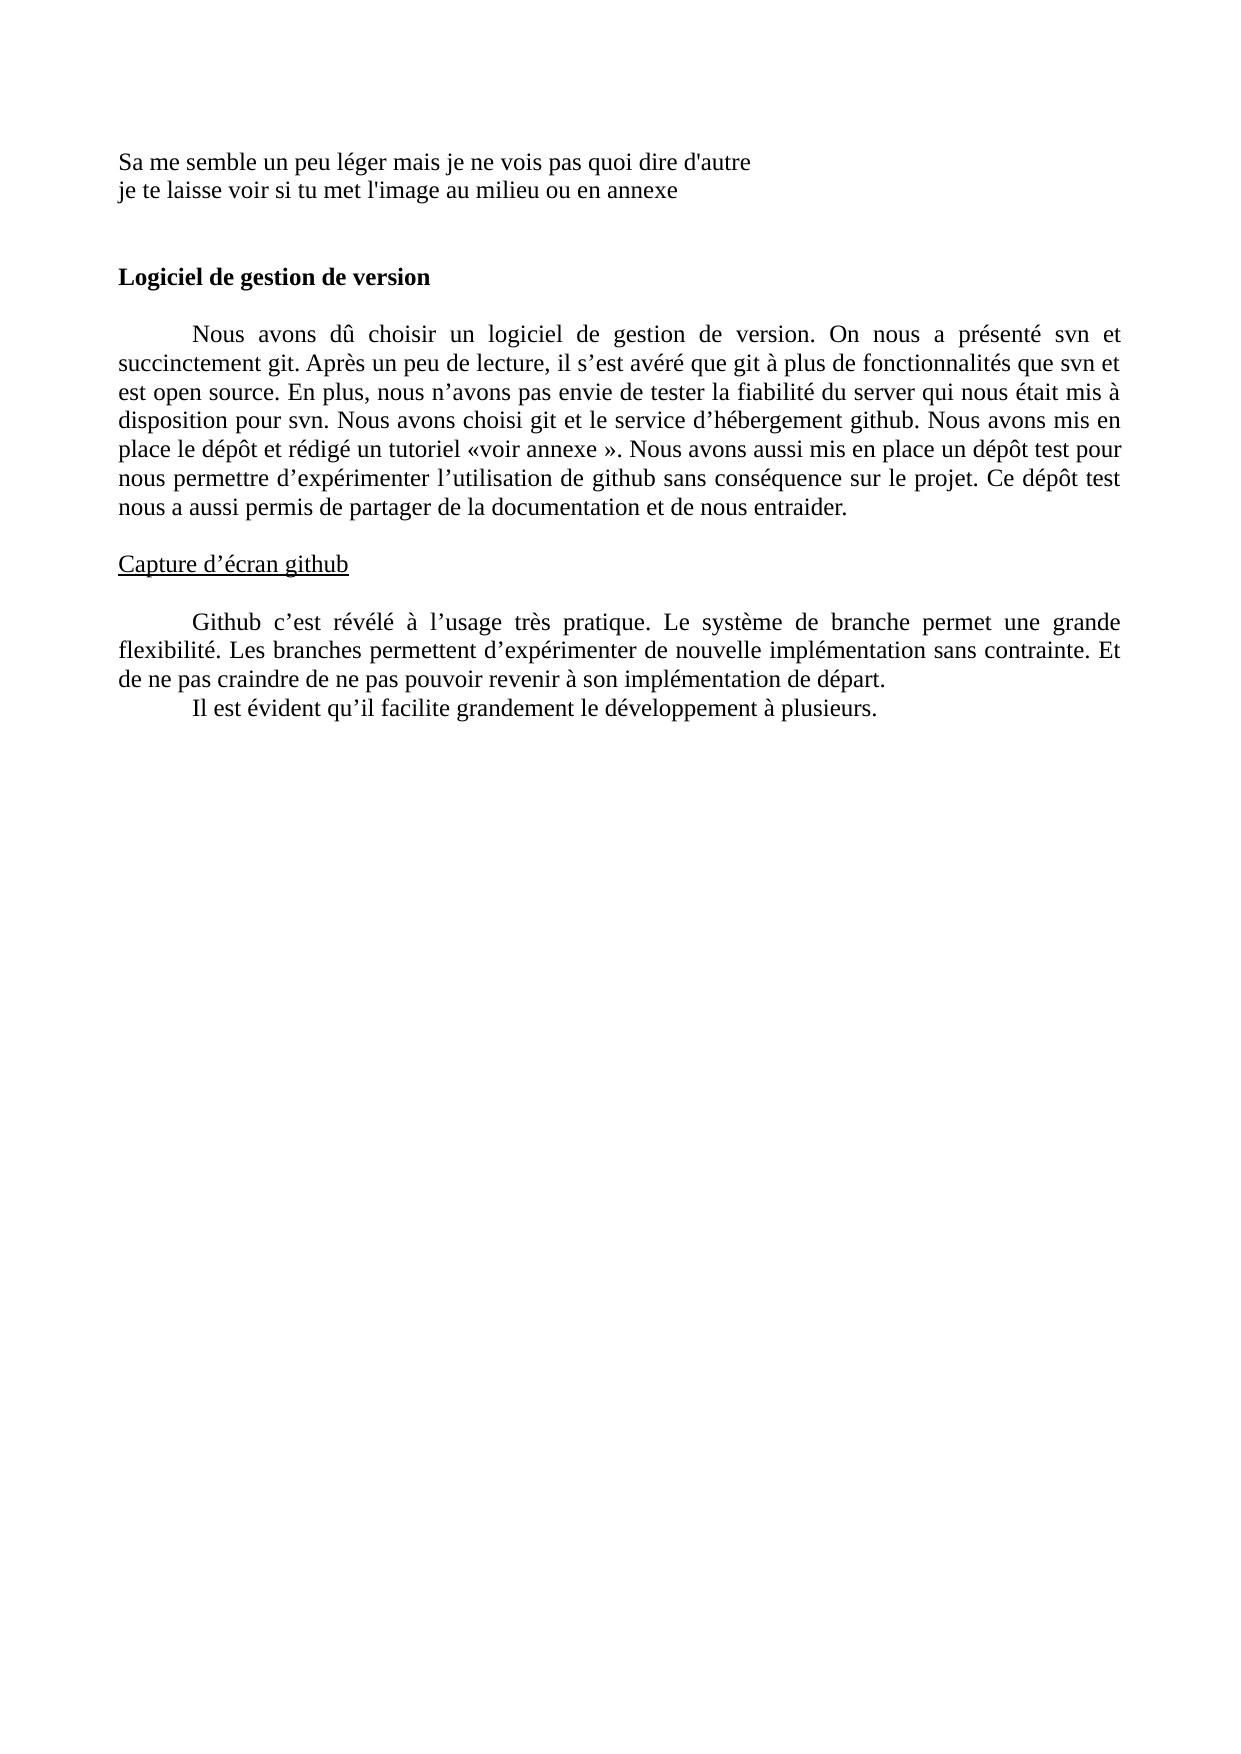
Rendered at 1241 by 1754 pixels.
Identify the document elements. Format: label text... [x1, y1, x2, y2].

text je te laisse voir si tu met l'image au milieu ou en annexe [118, 176, 1122, 204]
text Il est évident qu’il facilite grandement le développement à plusieurs. [118, 693, 1122, 722]
text Github c’est révélé à l’usage très pratique. Le système de branche permet une grande flexibilité. Les branches permettent d’expérimenter de nouvelle implémentation sans contrainte. Et de ne pas craindre de ne pas pouvoir revenir à son implémentation de départ. [118, 607, 1122, 693]
text Capture d’écran github [118, 549, 1122, 578]
text Logiciel de gestion de version [118, 262, 1122, 291]
text Nous avons dû choisir un logiciel de gestion de version. On nous a présenté svn et succinctement git. Après un peu de lecture, il s’est avéré que git à plus de fonctionnalités que svn et est open source. En plus, nous n’avons pas envie de tester la fiabilité du server qui nous était mis à disposition pour svn. Nous avons choisi git et le service d’hébergement github. Nous avons mis en place le dépôt et rédigé un tutoriel «voir annexe ». Nous avons aussi mis en place un dépôt test pour nous permettre d’expérimenter l’utilisation de github sans conséquence sur le projet. Ce dépôt test nous a aussi permis de partager de la documentation et de nous entraider. [118, 319, 1122, 521]
text Sa me semble un peu léger mais je ne vois pas quoi dire d'autre [118, 147, 1122, 176]
